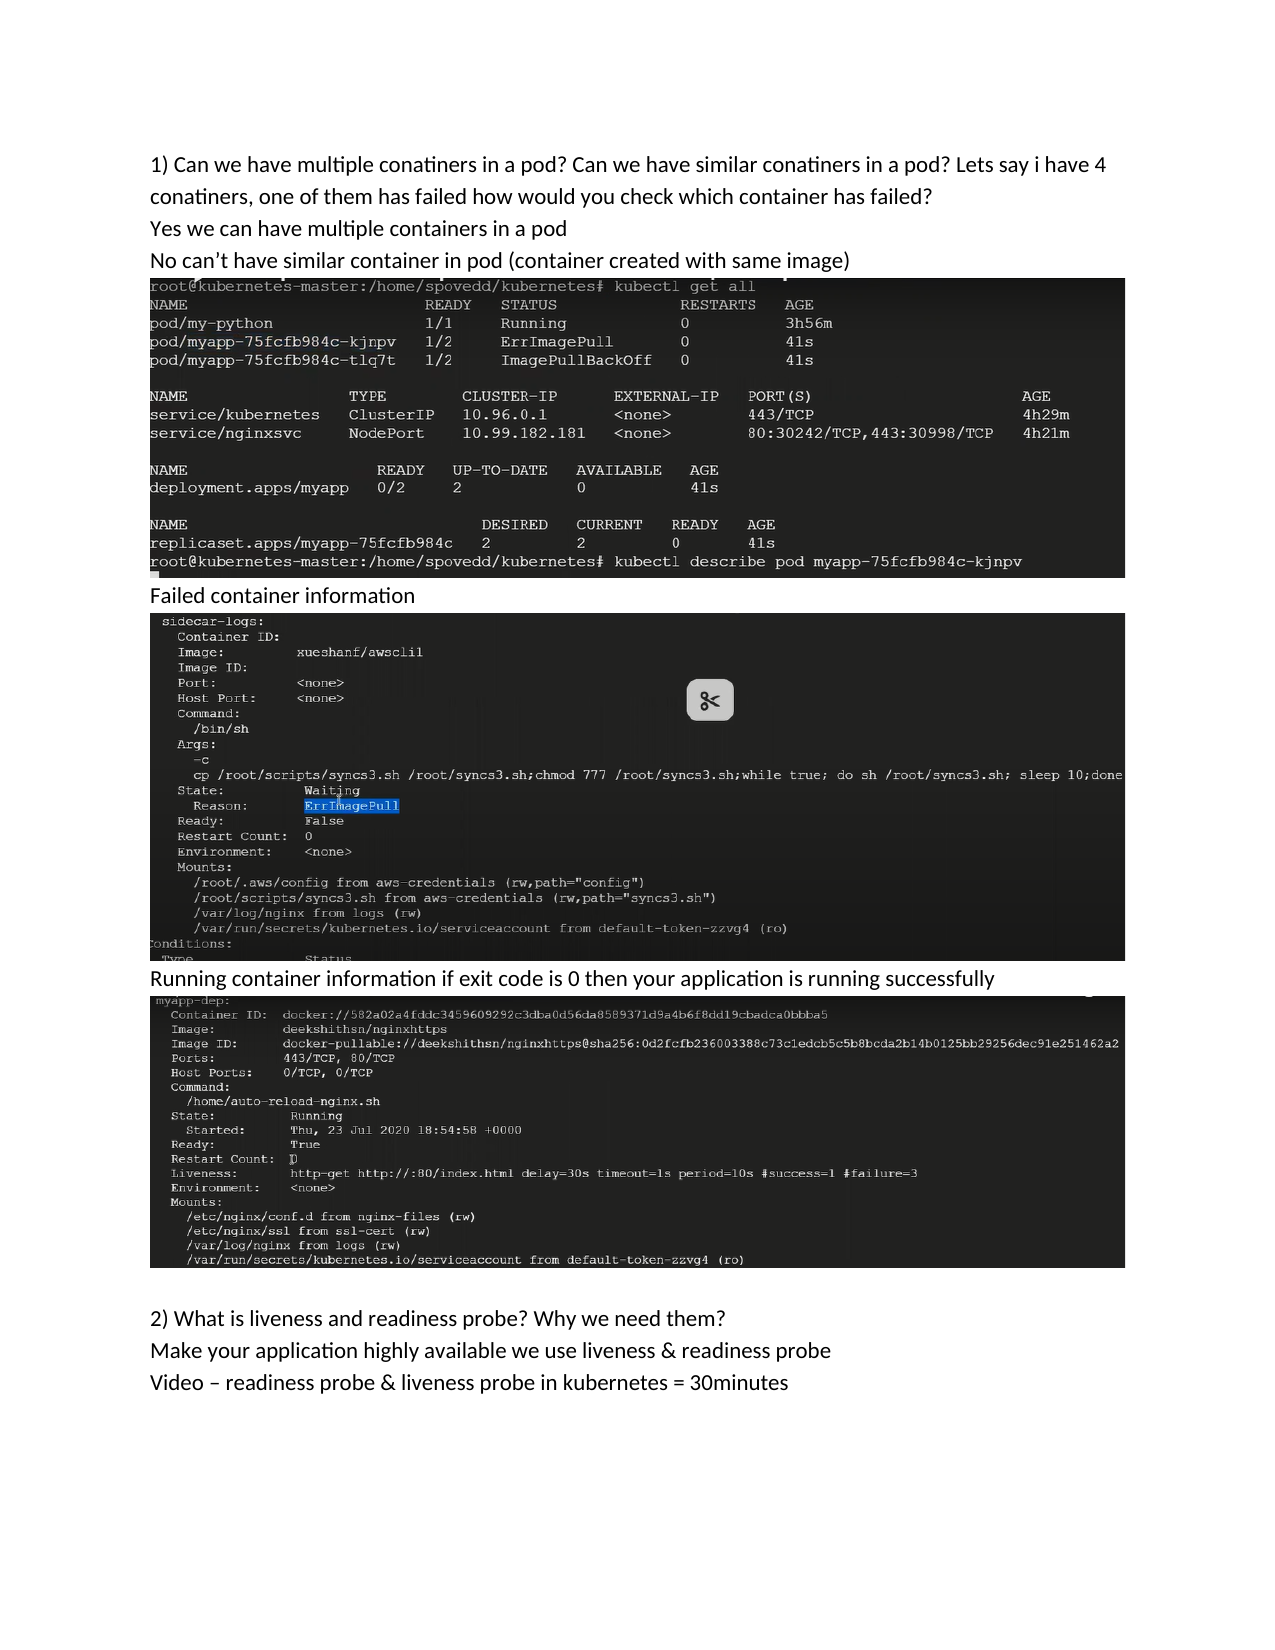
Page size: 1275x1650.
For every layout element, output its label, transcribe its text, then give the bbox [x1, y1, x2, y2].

text Failed container information [150, 582, 1125, 610]
text Make your application highly available we use liveness & readiness probe [150, 1336, 1125, 1364]
text Video – readiness probe & liveness probe in kubernetes = 30minutes [150, 1368, 1125, 1396]
text No can’t have similar container in pod (container created with same image) [150, 247, 1125, 274]
text Running container information if exit code is 0 then your application is running successfully [150, 964, 1125, 992]
text Yes we can have multiple containers in a pod [150, 214, 1125, 242]
text 1) Can we have multiple conatiners in a pod? Can we have similar conatiners in a pod? Lets say i have 4 conatiners, one of them has failed how would you check which container has failed? [150, 150, 1125, 210]
text 2) What is liveness and readiness probe? Why we need them? [150, 1304, 1125, 1332]
